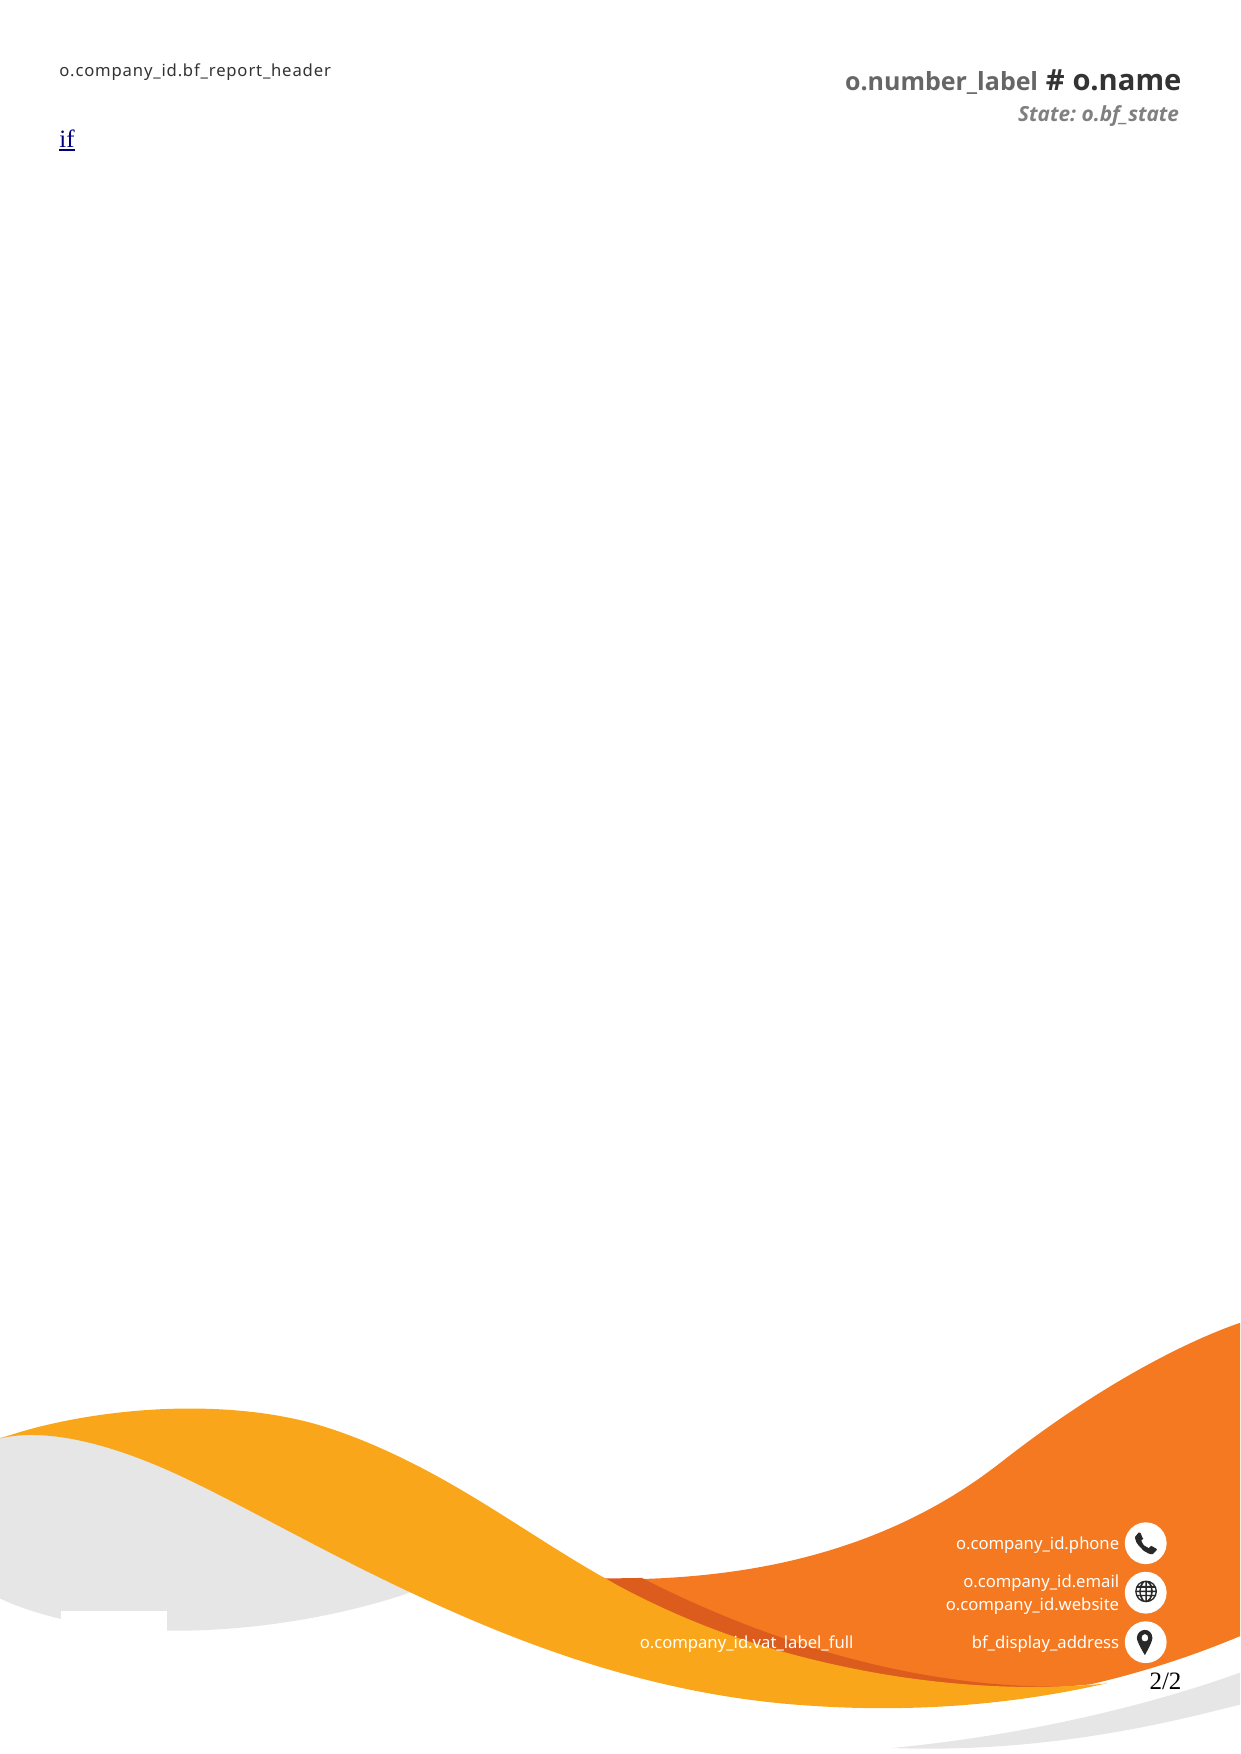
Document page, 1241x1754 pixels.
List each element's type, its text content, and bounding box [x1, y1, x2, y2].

text if [59, 124, 1181, 153]
